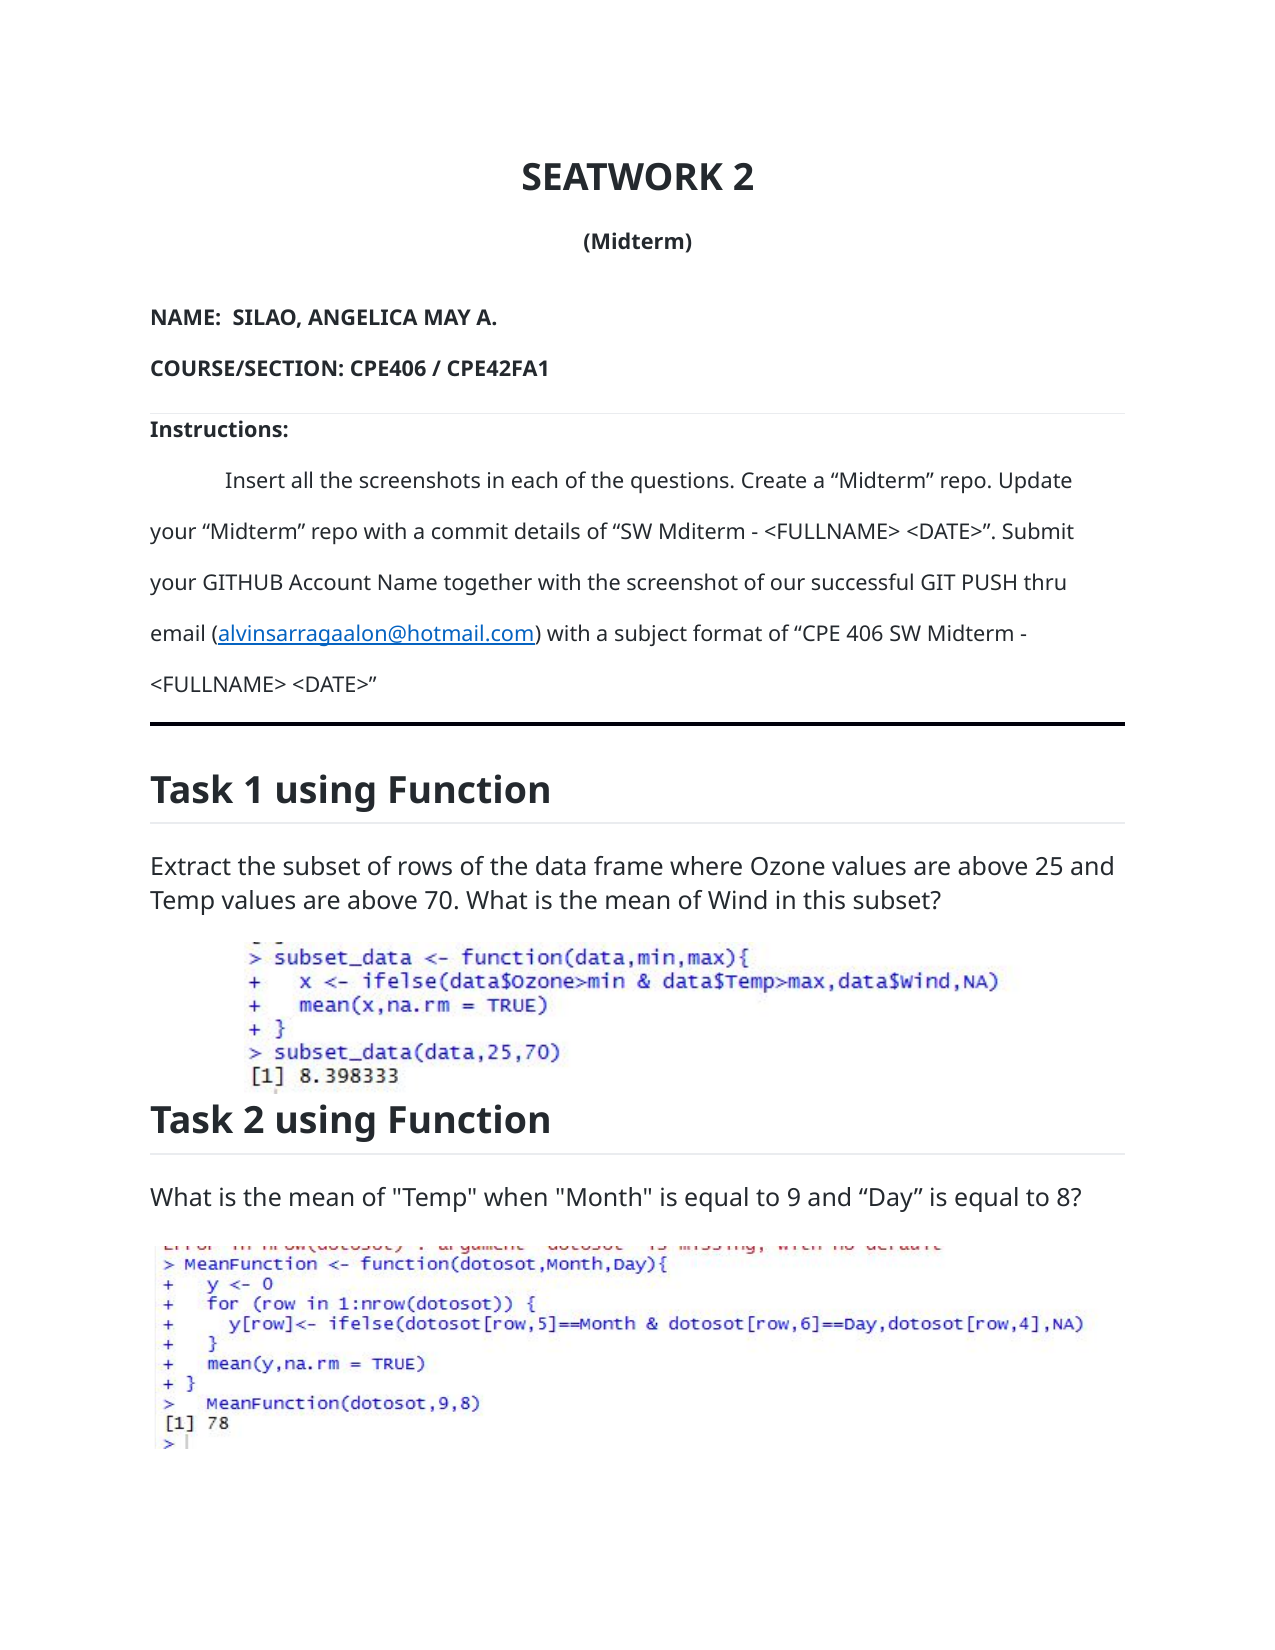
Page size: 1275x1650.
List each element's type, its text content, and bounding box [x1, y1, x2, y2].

subtitle (Midterm) [150, 226, 1125, 277]
subtitle Task 1 using Function [150, 763, 1125, 822]
subtitle Instructions: [150, 414, 1125, 465]
subtitle SEATWORK 2 [150, 150, 1125, 201]
subtitle Insert all the screenshots in each of the questions. Create a “Midterm” repo. Update your “Midterm” repo with a commit details of “SW Mditerm - <FULLNAME> <DATE>”. Submit your GITHUB Account Name together with the screenshot of our successful GIT PUSH thru email (alvinsarragaalon@hotmail.com) with a subject format of “CPE 406 SW Midterm - <FULLNAME> <DATE>” [150, 465, 1125, 722]
picture [154, 1246, 1121, 1449]
text What is the mean of "Temp" when "Month" is equal to 9 and “Day” is equal to 8? [150, 1179, 1125, 1214]
text Extract the subset of rows of the data frame where Ozone values are above 25 and Temp values are above 70. What is the mean of Wind in this subset? [150, 849, 1125, 917]
subtitle NAME: SILAO, ANGELICA MAY A. [150, 302, 1125, 353]
subtitle Task 2 using Function [150, 942, 1125, 1153]
subtitle COURSE/SECTION: CPE406 / CPE42FA1 [150, 353, 1125, 413]
picture [243, 942, 1032, 1094]
